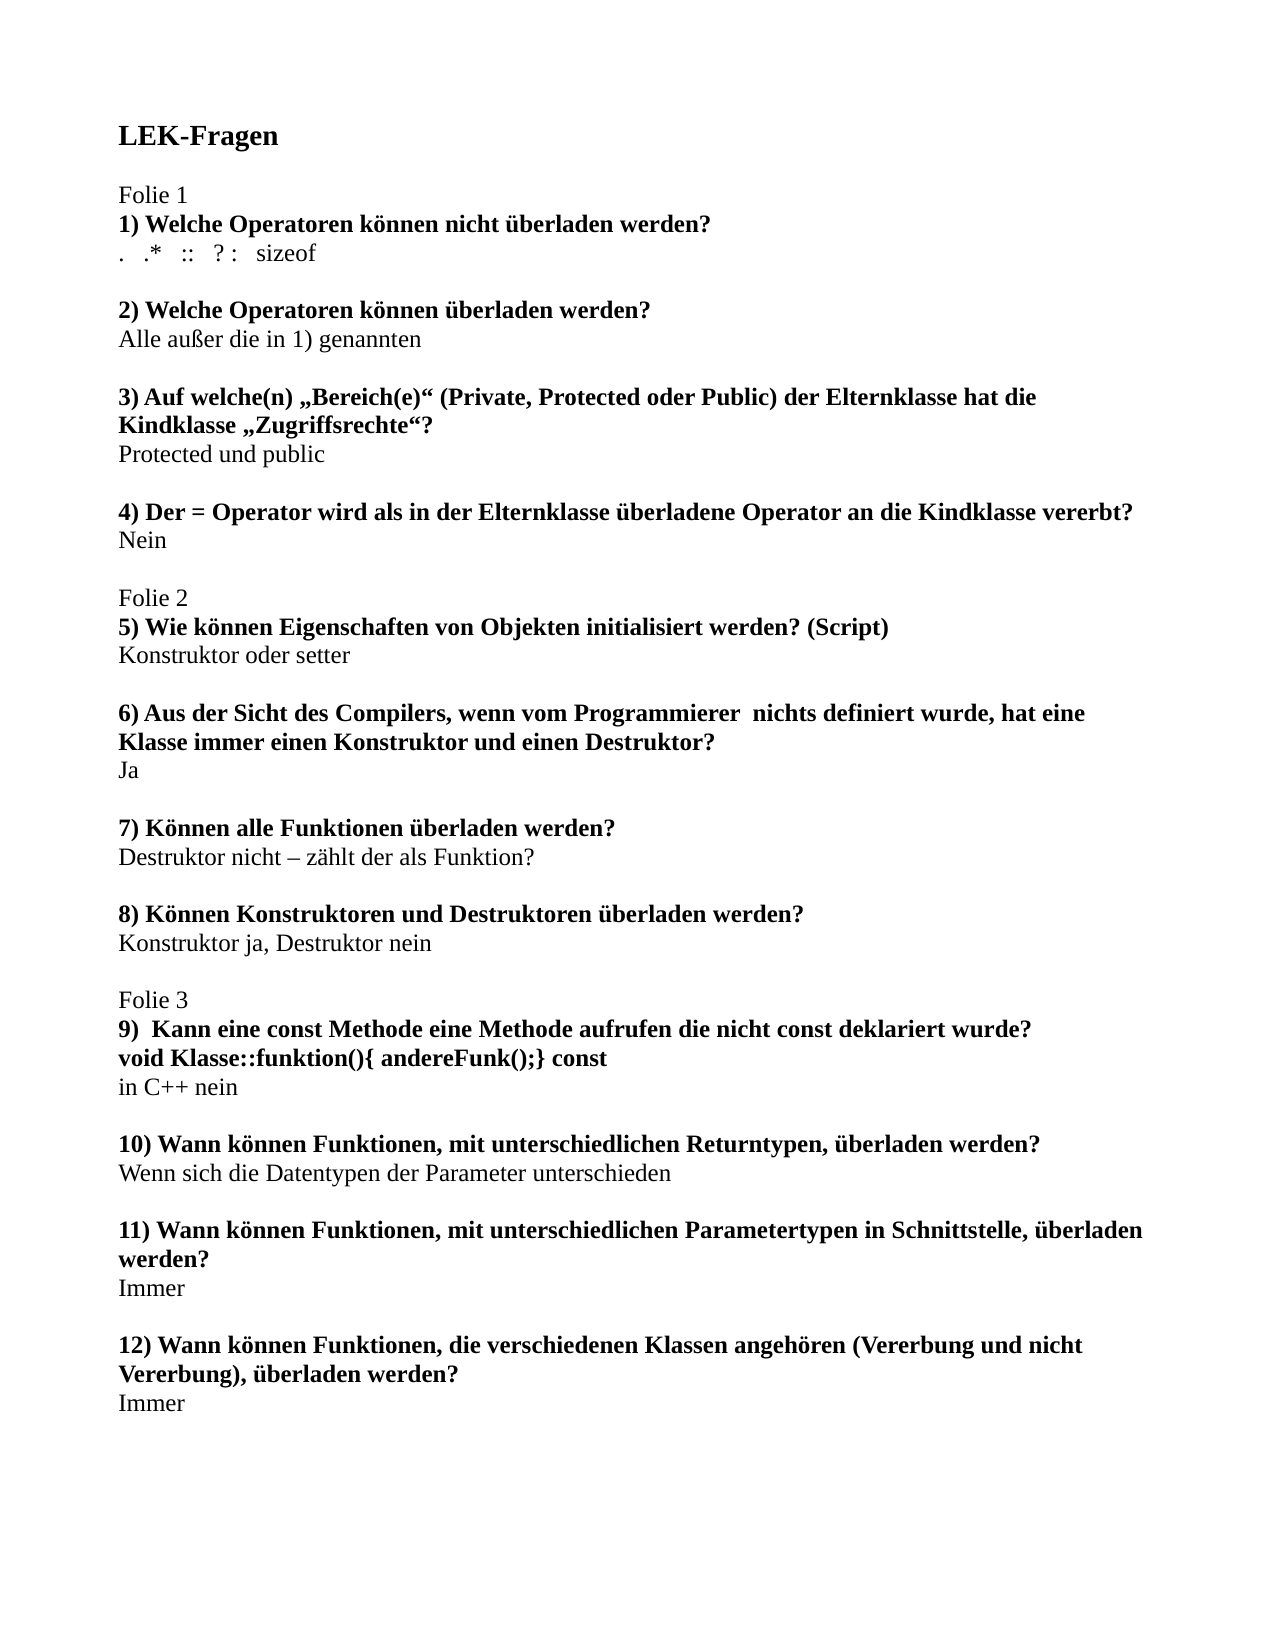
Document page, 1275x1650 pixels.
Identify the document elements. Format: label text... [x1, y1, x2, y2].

text Ja [118, 755, 1157, 784]
text Immer [118, 1273, 1157, 1302]
text 4) Der = Operator wird als in der Elternklasse überladene Operator an die Kindklasse vererbt? [118, 497, 1157, 525]
text 7) Können alle Funktionen überladen werden? [118, 813, 1157, 842]
text 2) Welche Operatoren können überladen werden? [118, 295, 1157, 324]
text Protected und public [118, 439, 1157, 468]
text Immer [118, 1388, 1157, 1417]
text void Klasse::funktion(){ andereFunk();} const [118, 1043, 1157, 1072]
text 3) Auf welche(n) „Bereich(e)“ (Private, Protected oder Public) der Elternklasse hat die Kindklasse „Zugriffsrechte“? [118, 382, 1157, 439]
text Folie 2 [118, 583, 1157, 612]
text 11) Wann können Funktionen, mit unterschiedlichen Parametertypen in Schnittstelle, überladen werden? [118, 1215, 1157, 1273]
text 12) Wann können Funktionen, die verschiedenen Klassen angehören (Vererbung und nicht Vererbung), überladen werden? [118, 1330, 1157, 1388]
text 6) Aus der Sicht des Compilers, wenn vom Programmierer nichts definiert wurde, hat eine Klasse immer einen Konstruktor und einen Destruktor? [118, 698, 1157, 755]
text Wenn sich die Datentypen der Parameter unterschieden [118, 1158, 1157, 1187]
text Alle außer die in 1) genannten [118, 324, 1157, 353]
text Destruktor nicht – zählt der als Funktion? [118, 842, 1157, 870]
text . .* :: ? : sizeof [118, 238, 1157, 267]
text Konstruktor ja, Destruktor nein [118, 928, 1157, 957]
text 9) Kann eine const Methode eine Methode aufrufen die nicht const deklariert wurde? [118, 1014, 1157, 1043]
text Folie 1 [118, 180, 1157, 209]
text 1) Welche Operatoren können nicht überladen werden? [118, 209, 1157, 238]
text in C++ nein [118, 1072, 1157, 1100]
text 5) Wie können Eigenschaften von Objekten initialisiert werden? (Script) [118, 612, 1157, 640]
text 10) Wann können Funktionen, mit unterschiedlichen Returntypen, überladen werden? [118, 1129, 1157, 1158]
text Folie 3 [118, 985, 1157, 1014]
text 8) Können Konstruktoren und Destruktoren überladen werden? [118, 899, 1157, 928]
text LEK-Fragen [118, 118, 1157, 152]
text Konstruktor oder setter [118, 640, 1157, 669]
text Nein [118, 525, 1157, 554]
